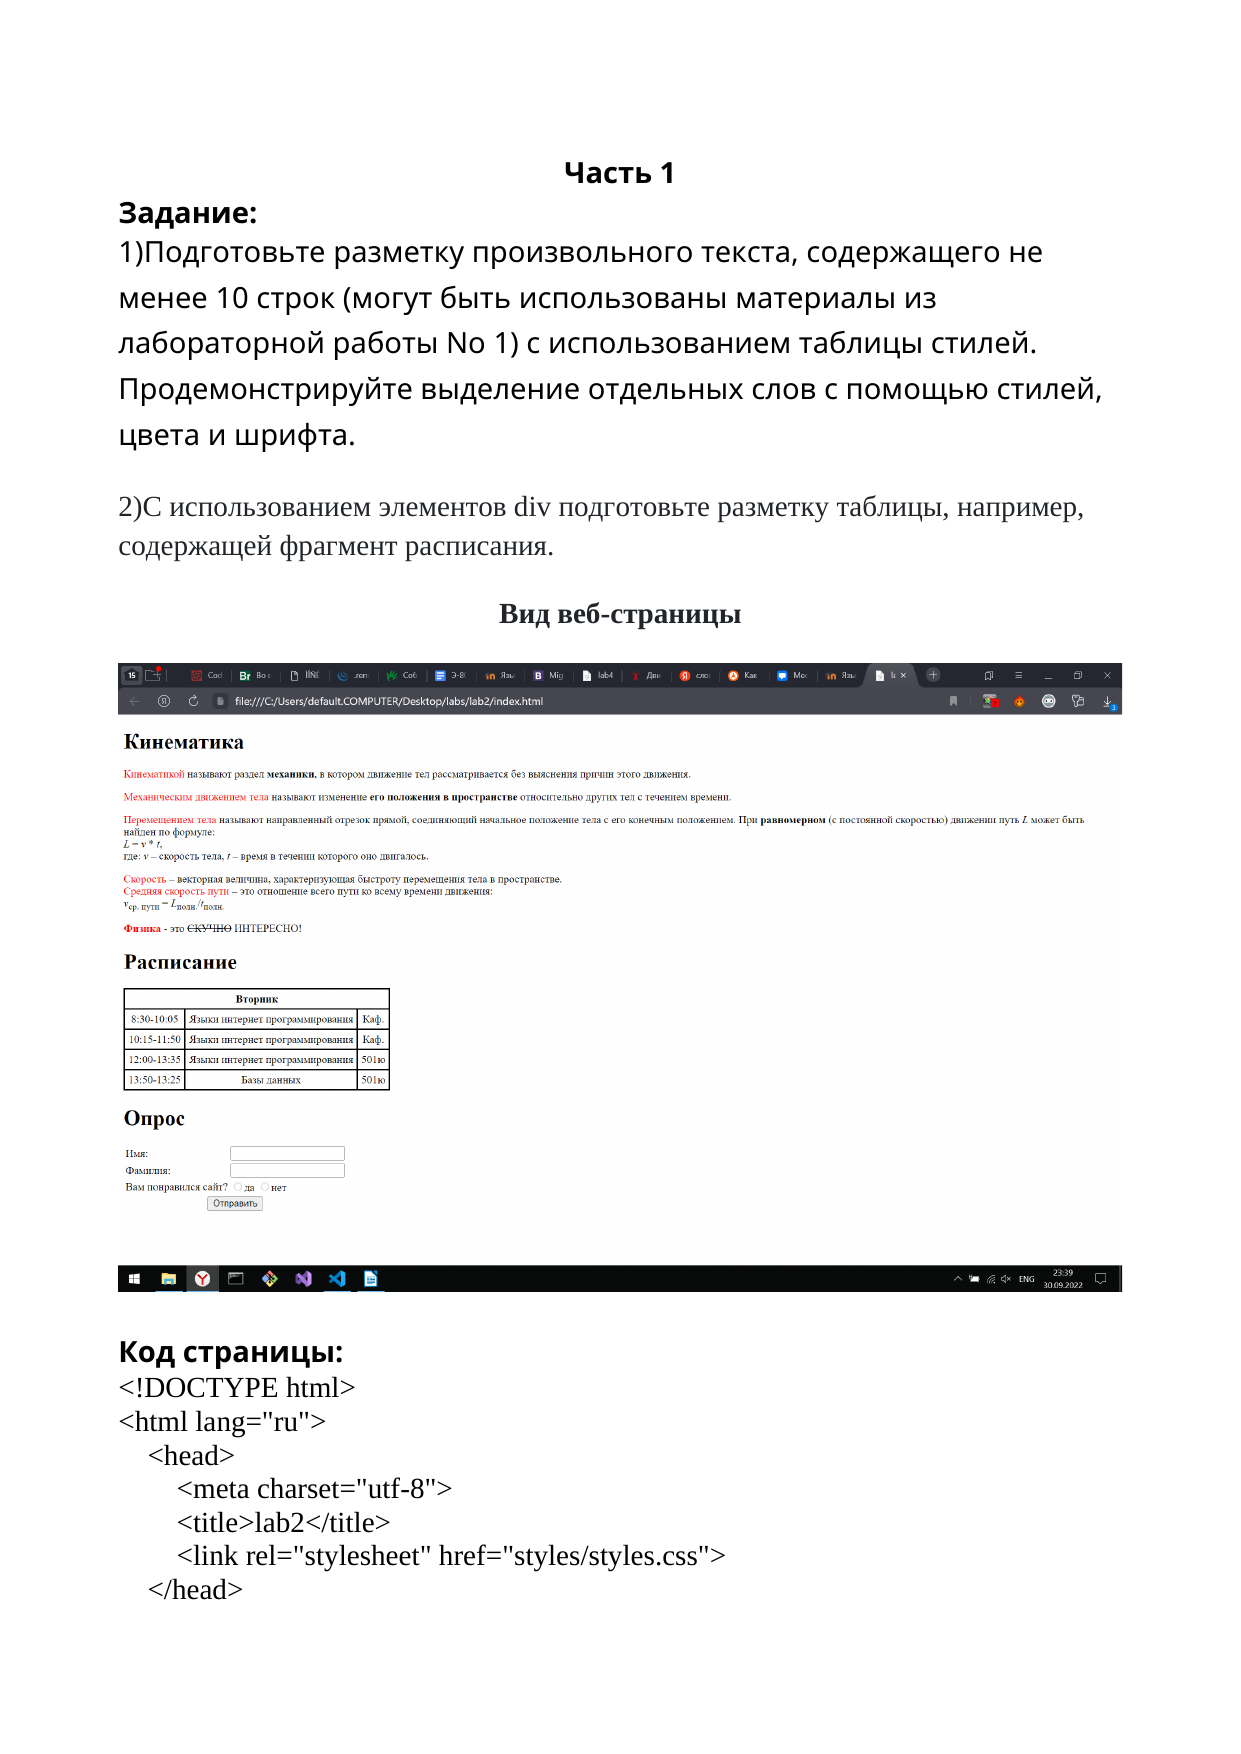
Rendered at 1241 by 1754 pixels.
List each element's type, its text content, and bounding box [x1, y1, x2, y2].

text <html lang="ru"> [118, 1404, 1122, 1438]
text <meta charset="utf-8"> [118, 1471, 1122, 1505]
text 1)Подготовьте разметку произвольного текста, содержащего не менее 10 строк (могут быть использованы материалы из лабораторной работы No 1) с использованием таблицы стилей. Продемонстрируйте выделение отдельных слов с помощью стилей, цвета и шрифта. [118, 232, 1122, 454]
text <title>lab2</title> [118, 1505, 1122, 1538]
text <head> [118, 1438, 1122, 1471]
text Задание: [118, 192, 1122, 232]
text Код страницы: [118, 1331, 1122, 1371]
text Часть 1 [118, 152, 1122, 192]
text Вид веб-страницы [118, 596, 1122, 629]
text </head> [118, 1572, 1122, 1605]
picture [118, 663, 1123, 1292]
text <link rel="stylesheet" href="styles/styles.css"> [118, 1538, 1122, 1572]
text <!DOCTYPE html> [118, 1371, 1122, 1404]
text 2)С использованием элементов div подготовьте разметку таблицы, например, содержащей фрагмент расписания. [118, 489, 1122, 561]
